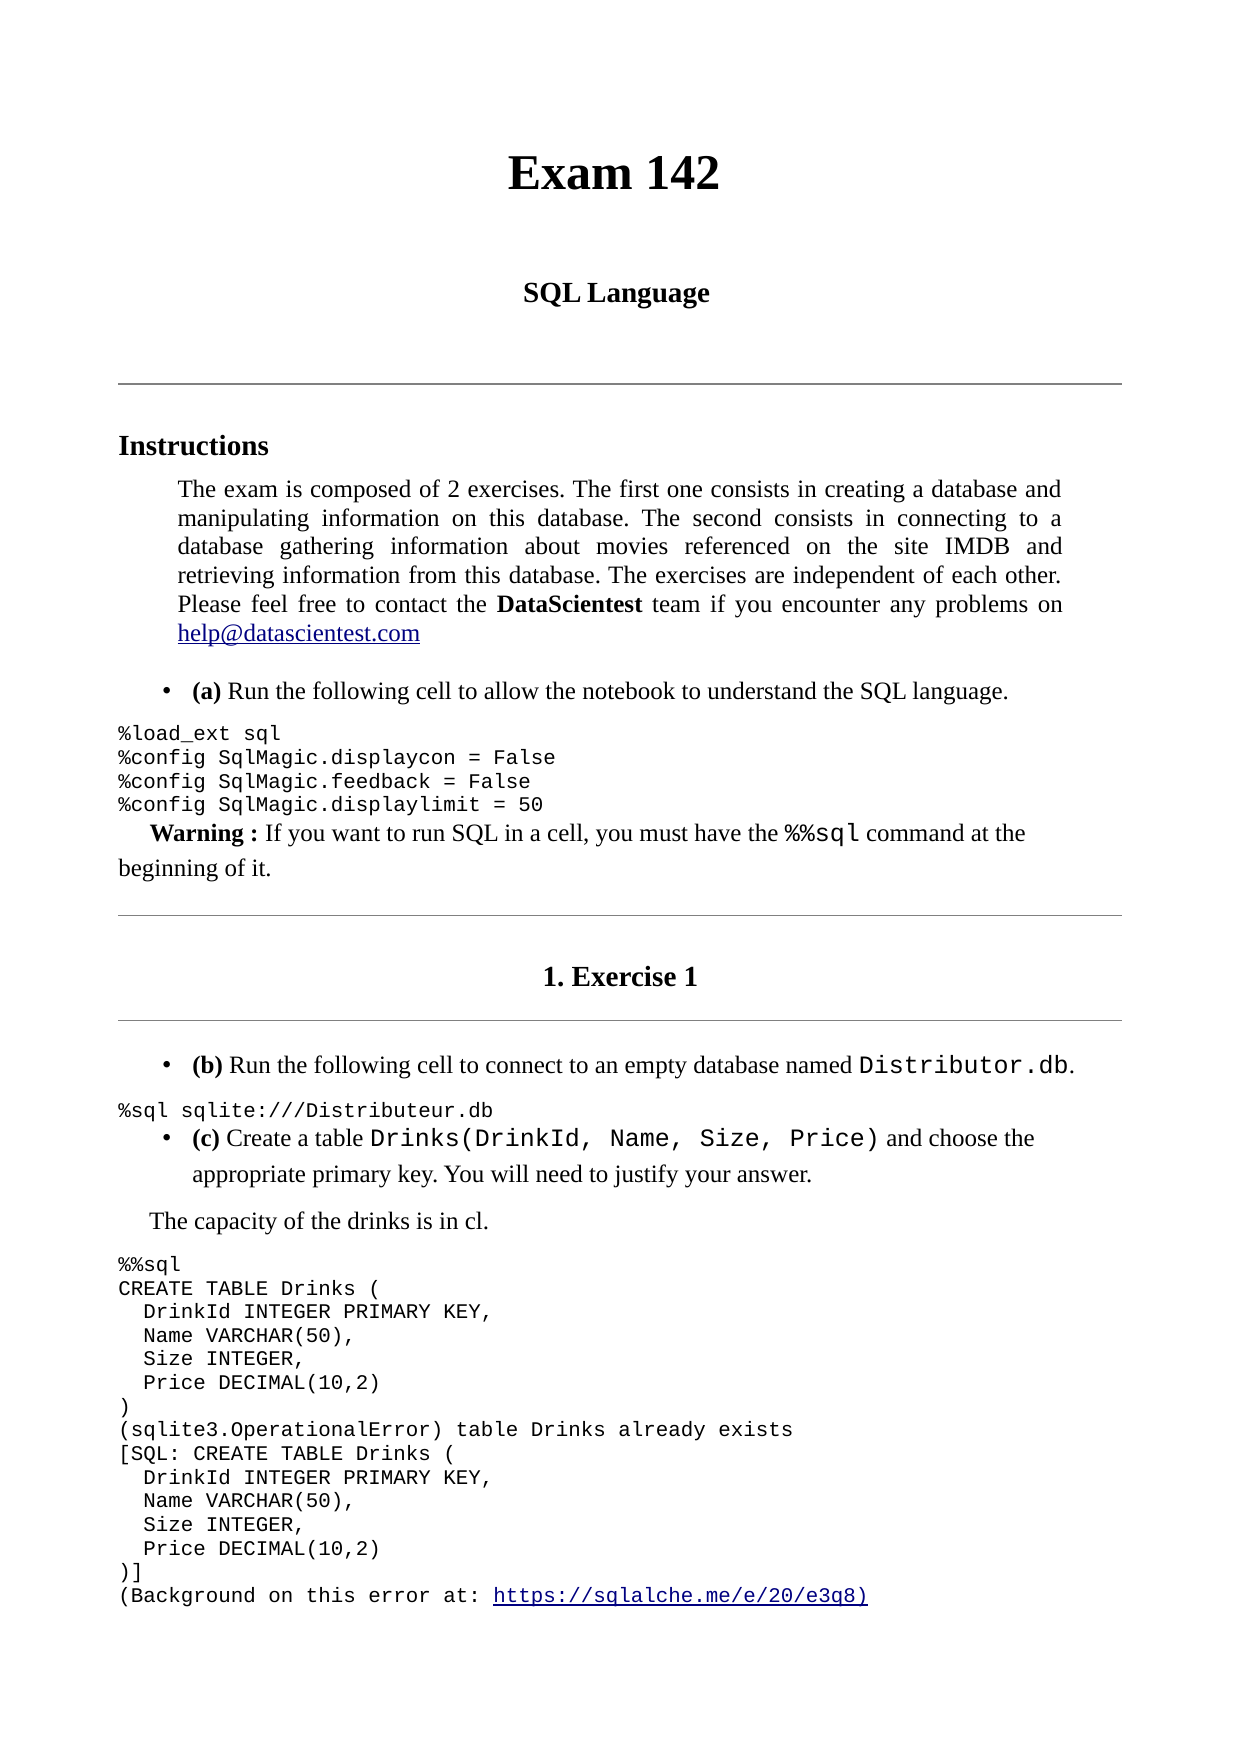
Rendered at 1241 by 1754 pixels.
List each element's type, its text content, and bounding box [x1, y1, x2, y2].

text Size INTEGER, [118, 1348, 1122, 1372]
text )] [118, 1561, 1122, 1585]
list (a) Run the following cell to allow the notebook to understand the SQL language. [162, 676, 1122, 704]
text %load_ext sql [118, 723, 1122, 747]
text %config SqlMagic.feedback = False [118, 771, 1122, 794]
subtitle Exam 142 [118, 143, 1122, 201]
text Price DECIMAL(10,2) [118, 1538, 1122, 1561]
text DrinkId INTEGER PRIMARY KEY, [118, 1301, 1122, 1325]
text CREATE TABLE Drinks ( [118, 1277, 1122, 1301]
text The capacity of the drinks is in cl. [118, 1206, 1122, 1235]
text Size INTEGER, [118, 1514, 1122, 1538]
list (b) Run the following cell to connect to an empty database named Distributor.db. [162, 1050, 1122, 1081]
text DrinkId INTEGER PRIMARY KEY, [118, 1467, 1122, 1490]
list (c) Create a table Drinks(DrinkId, Name, Size, Price) and choose the appropriate primary key. You will need to justify your answer. [162, 1123, 1122, 1187]
text %%sql [118, 1254, 1122, 1277]
subtitle SQL Language [118, 275, 1122, 309]
text (Background on this error at: https://sqlalche.me/e/20/e3q8) [118, 1585, 1122, 1608]
text Price DECIMAL(10,2) [118, 1372, 1122, 1396]
text %config SqlMagic.displaycon = False [118, 747, 1122, 771]
text Name VARCHAR(50), [118, 1490, 1122, 1514]
text Warning : If you want to run SQL in a cell, you must have the %%sql command at the beginning of it. [118, 818, 1122, 882]
text [SQL: CREATE TABLE Drinks ( [118, 1443, 1122, 1467]
subtitle Instructions [118, 428, 1122, 461]
text ) [118, 1396, 1122, 1419]
text %config SqlMagic.displaylimit = 50 [118, 794, 1122, 818]
text %sql sqlite:///Distributeur.db [118, 1100, 1122, 1123]
text (sqlite3.OperationalError) table Drinks already exists [118, 1419, 1122, 1443]
text Name VARCHAR(50), [118, 1325, 1122, 1348]
subtitle 1. Exercise 1 [118, 959, 1122, 993]
text The exam is composed of 2 exercises. The first one consists in creating a database and manipulating information on this database. The second consists in connecting to a database gathering information about movies referenced on the site IMDB and retrieving information from this database. The exercises are independent of each other. Please feel free to contact the DataScientest team if you encounter any problems on help@datascientest.com [177, 474, 1063, 646]
